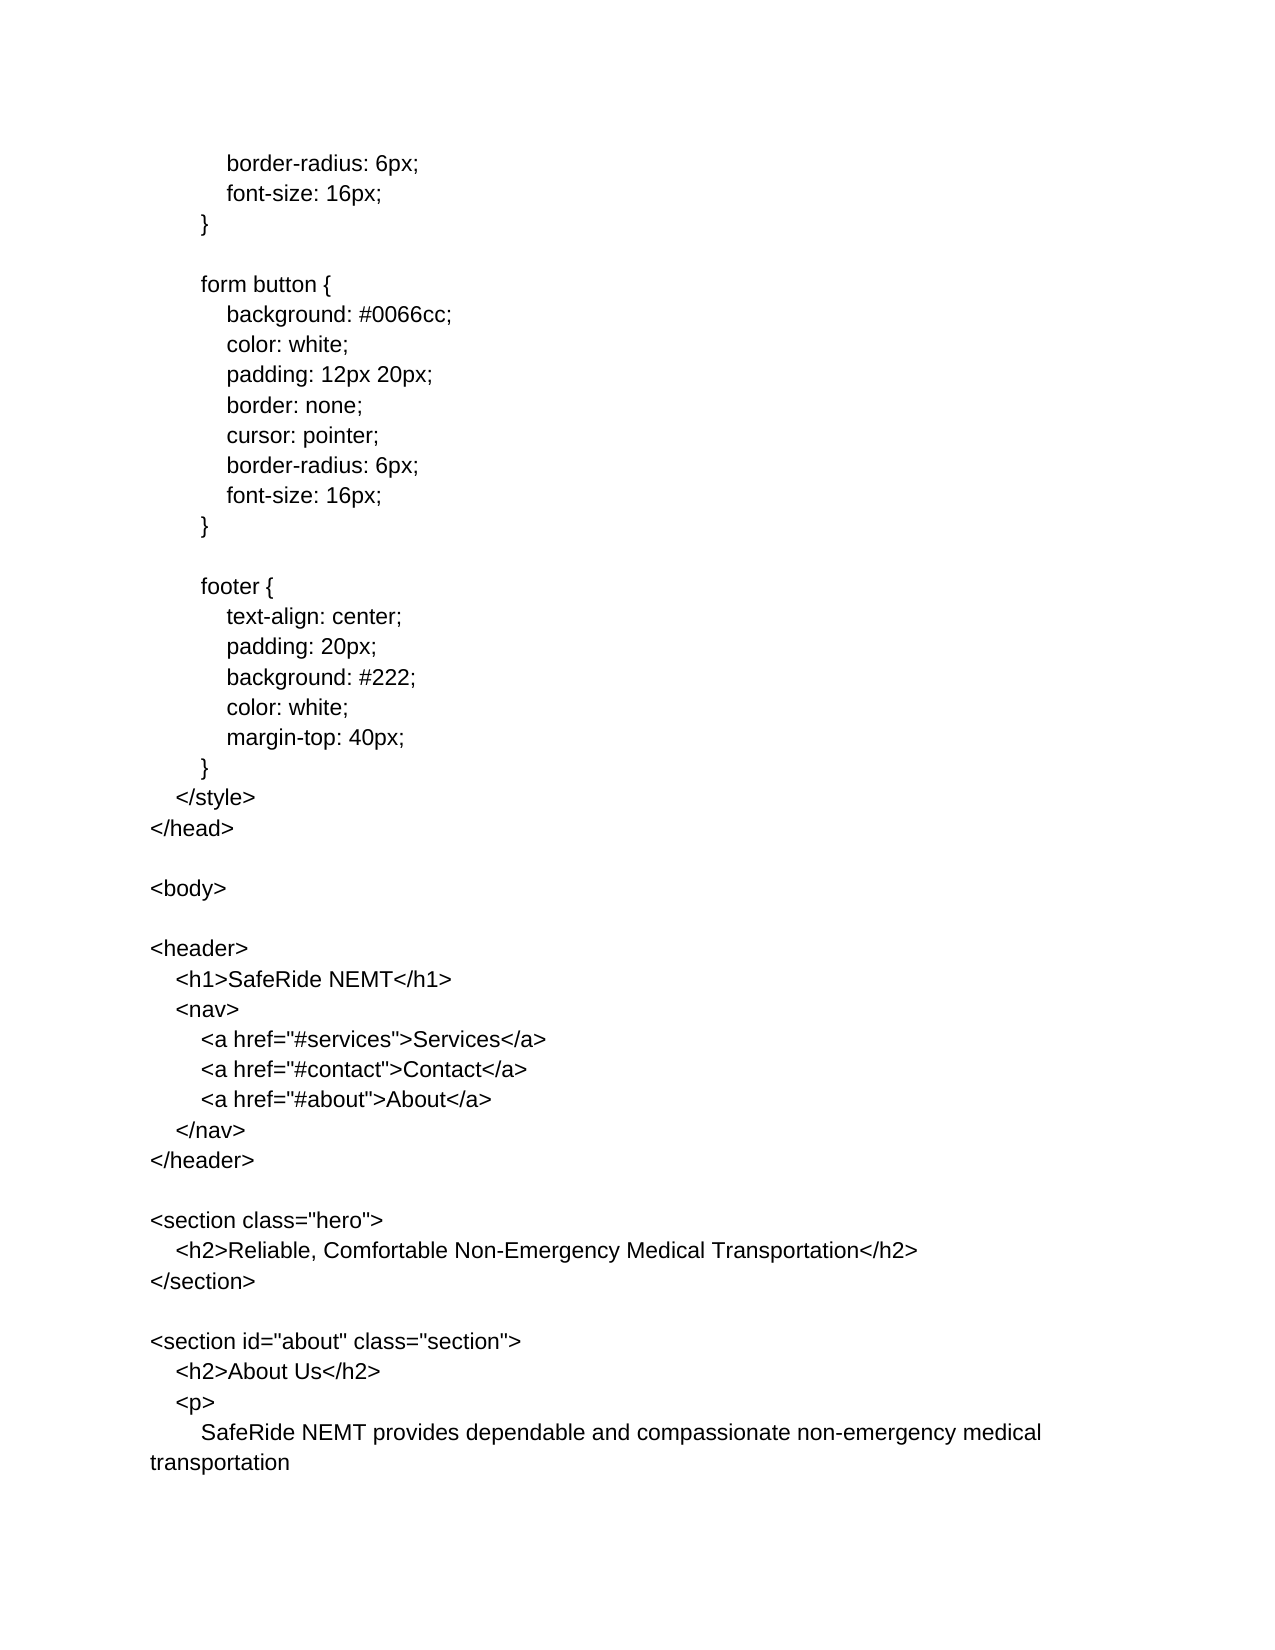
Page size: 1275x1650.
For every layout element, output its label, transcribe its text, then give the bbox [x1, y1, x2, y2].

text </head> [150, 814, 1125, 841]
text <a href="#contact">Contact</a> [150, 1056, 1125, 1083]
text <h1>SafeRide NEMT</h1> [150, 966, 1125, 992]
text text-align: center; [150, 603, 1125, 629]
text footer { [150, 573, 1125, 599]
text </nav> [150, 1117, 1125, 1143]
text <h2>About Us</h2> [150, 1358, 1125, 1385]
text padding: 20px; [150, 633, 1125, 660]
text </header> [150, 1147, 1125, 1173]
text color: white; [150, 694, 1125, 720]
text background: #0066cc; [150, 301, 1125, 327]
text } [150, 210, 1125, 237]
text <a href="#services">Services</a> [150, 1026, 1125, 1052]
text font-size: 16px; [150, 482, 1125, 509]
text </section> [150, 1268, 1125, 1294]
text <section id="about" class="section"> [150, 1328, 1125, 1354]
text <body> [150, 875, 1125, 901]
text border: none; [150, 392, 1125, 418]
text cursor: pointer; [150, 422, 1125, 448]
text color: white; [150, 331, 1125, 358]
text border-radius: 6px; [150, 452, 1125, 478]
text background: #222; [150, 663, 1125, 690]
text border-radius: 6px; [150, 150, 1125, 176]
text <nav> [150, 996, 1125, 1022]
text font-size: 16px; [150, 180, 1125, 207]
text <section class="hero"> [150, 1207, 1125, 1234]
text <a href="#about">About</a> [150, 1086, 1125, 1113]
text form button { [150, 271, 1125, 297]
text SafeRide NEMT provides dependable and compassionate non-emergency medical transportation [150, 1419, 1125, 1475]
text <p> [150, 1388, 1125, 1415]
text margin-top: 40px; [150, 724, 1125, 750]
text </style> [150, 784, 1125, 811]
text <header> [150, 935, 1125, 962]
text } [150, 754, 1125, 781]
text padding: 12px 20px; [150, 361, 1125, 388]
text <h2>Reliable, Comfortable Non-Emergency Medical Transportation</h2> [150, 1237, 1125, 1264]
text } [150, 512, 1125, 539]
